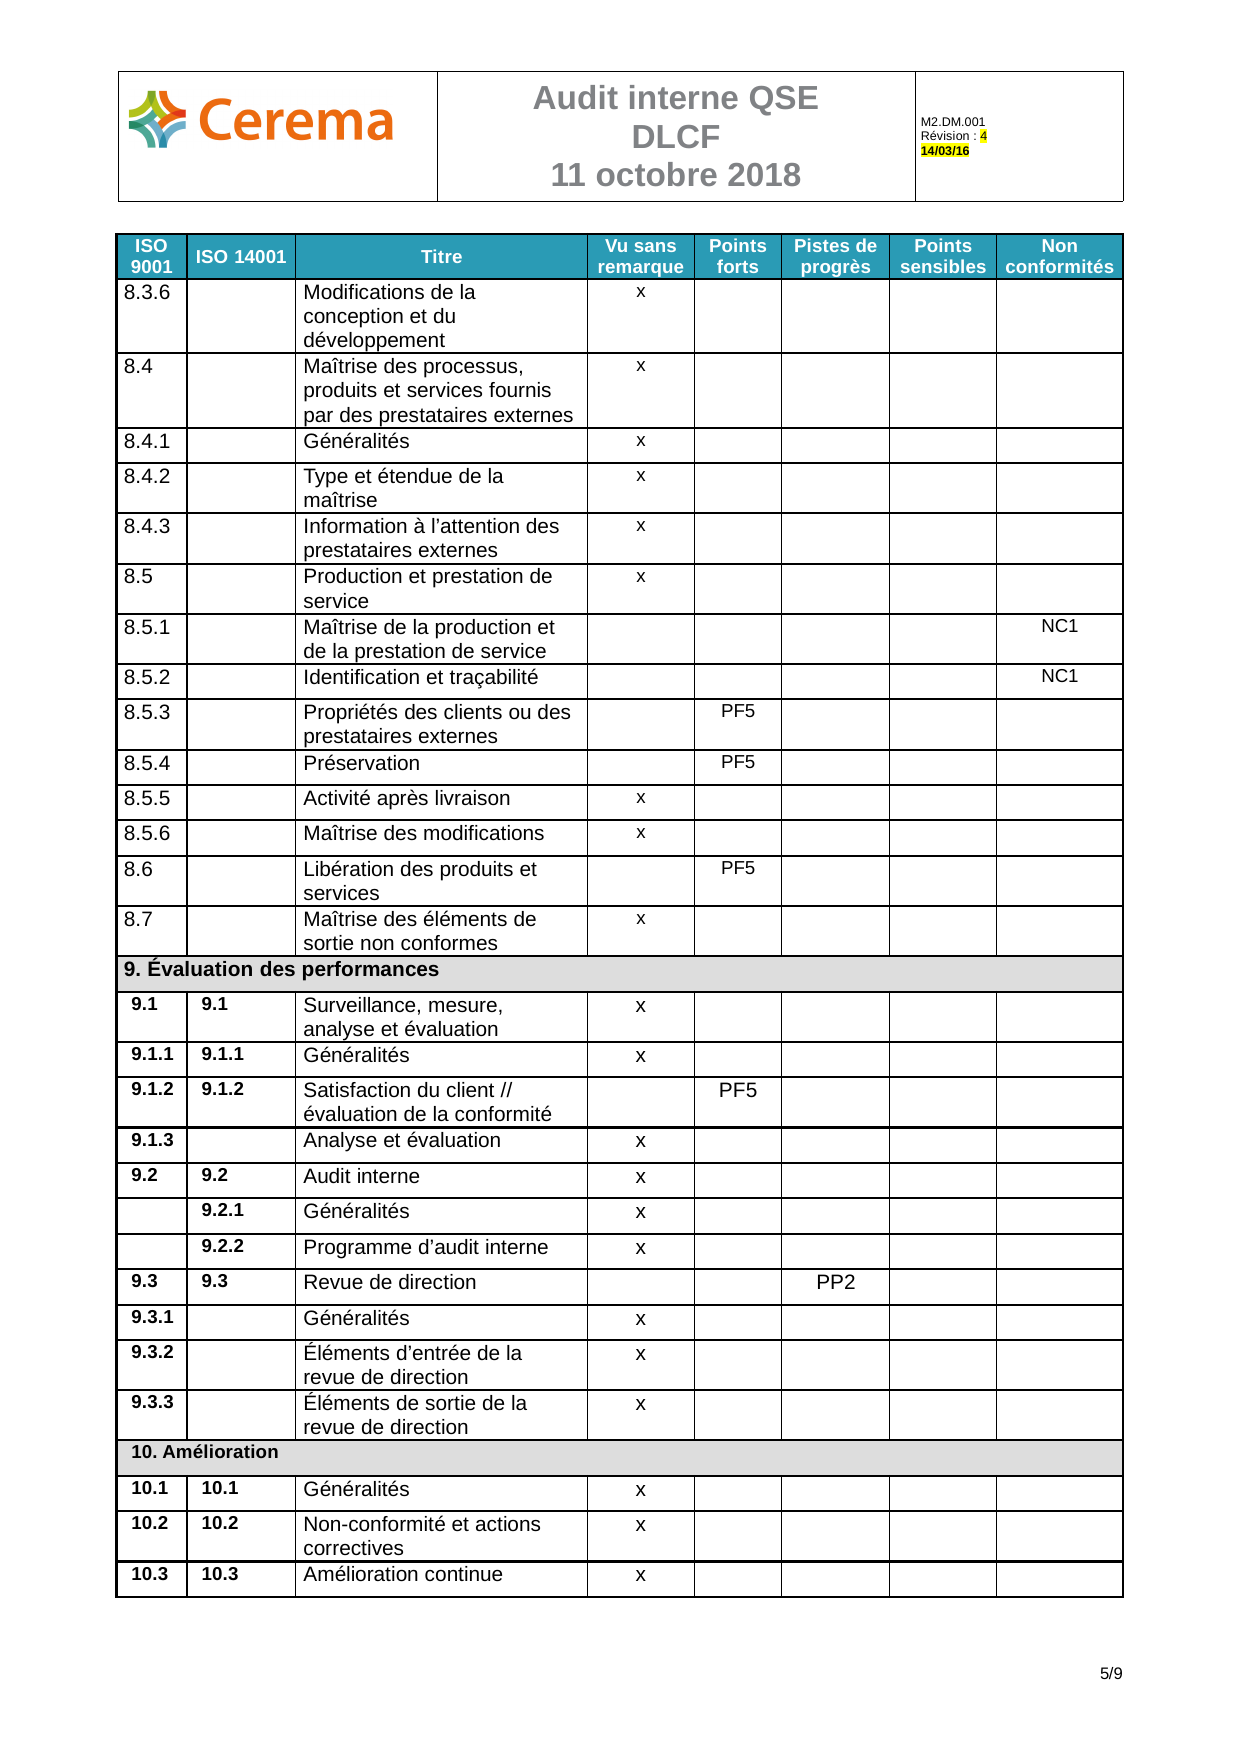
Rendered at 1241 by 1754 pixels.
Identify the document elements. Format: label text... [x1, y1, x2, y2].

table_cell [890, 354, 996, 427]
table_cell [782, 1306, 889, 1339]
table_cell [188, 1306, 295, 1339]
table_cell [695, 1512, 781, 1560]
table_cell PF5 [695, 700, 781, 748]
table_cell 8.4.3 [118, 514, 186, 562]
table_cell [890, 1306, 996, 1339]
table_cell 8.5.5 [118, 786, 186, 819]
table_cell x [588, 786, 694, 819]
table_cell [695, 993, 781, 1041]
table_cell x [588, 1129, 694, 1162]
table_cell [997, 907, 1122, 955]
table_cell [890, 786, 996, 819]
table_header ISO 14001 [188, 235, 295, 278]
table_cell Type et étendue de la maîtrise [296, 464, 587, 512]
table_cell [997, 464, 1122, 512]
table_cell 8.4.1 [118, 429, 186, 462]
table_cell 9.1 [188, 993, 295, 1041]
table_cell Activité après livraison [296, 786, 587, 819]
table_cell [695, 1164, 781, 1197]
table_cell x [588, 280, 694, 352]
table_cell Audit interne [296, 1164, 587, 1197]
table_header Points forts [695, 235, 781, 278]
table_cell [997, 821, 1122, 855]
table_cell Maîtrise des processus, produits et services fournis par des prestataires externes [296, 354, 587, 427]
table_cell [188, 665, 295, 698]
table_cell [695, 429, 781, 462]
table_cell [695, 821, 781, 855]
table_cell 9.3 [188, 1270, 295, 1303]
table_cell [188, 1341, 295, 1389]
table_cell 8.5.4 [118, 751, 186, 784]
table_cell [890, 857, 996, 905]
table_cell [188, 514, 295, 562]
table_cell [782, 1129, 889, 1162]
table_cell [695, 1043, 781, 1076]
table_cell [997, 280, 1122, 352]
table_cell [782, 615, 889, 663]
table_cell [890, 1391, 996, 1439]
table_cell x [588, 907, 694, 955]
table_cell [695, 1391, 781, 1439]
table_cell NC1 [997, 615, 1122, 663]
table_cell PF5 [695, 857, 781, 905]
table_cell [782, 993, 889, 1041]
table_cell [188, 700, 295, 748]
table_cell [782, 907, 889, 955]
table_cell [890, 700, 996, 748]
table_cell x [588, 1477, 694, 1510]
table_cell [997, 1477, 1122, 1510]
table_cell [890, 1477, 996, 1510]
table_cell 9.1.2 [118, 1078, 186, 1126]
table_cell [997, 1129, 1122, 1162]
table_cell [997, 857, 1122, 905]
table_cell [890, 993, 996, 1041]
table_cell [890, 1078, 996, 1126]
table_cell [997, 354, 1122, 427]
table_cell 8.6 [118, 857, 186, 905]
table_cell [890, 429, 996, 462]
table_cell x [588, 1199, 694, 1233]
table_cell [782, 821, 889, 855]
table_cell Préservation [296, 751, 587, 784]
table_cell x [588, 821, 694, 855]
table_cell [695, 1477, 781, 1510]
table_cell [890, 615, 996, 663]
table_cell [782, 1512, 889, 1560]
table_cell [997, 700, 1122, 748]
table_header Non conformités [997, 235, 1122, 278]
table_cell [782, 1164, 889, 1197]
table_header Pistes de progrès [782, 235, 889, 278]
table_cell [890, 565, 996, 613]
table_cell [890, 1199, 996, 1233]
table_cell [890, 464, 996, 512]
table_cell [890, 1043, 996, 1076]
table_cell [890, 1235, 996, 1268]
table_cell 9.2.2 [188, 1235, 295, 1268]
table_cell 9. Évaluation des performances [118, 957, 1122, 991]
table_cell x [588, 1164, 694, 1197]
table_cell [890, 514, 996, 562]
table_cell [695, 1235, 781, 1268]
table_cell [890, 1164, 996, 1197]
table_cell [782, 1341, 889, 1389]
table_cell [118, 1235, 186, 1268]
table_cell Revue de direction [296, 1270, 587, 1303]
table_cell 8.3.6 [118, 280, 186, 352]
table_cell [588, 700, 694, 748]
table_cell PF5 [695, 751, 781, 784]
table_cell [188, 1391, 295, 1439]
table_cell x [588, 354, 694, 427]
table_cell [188, 907, 295, 955]
table_cell Non-conformité et actions correctives [296, 1512, 587, 1560]
table_cell 10.1 [188, 1477, 295, 1510]
table_cell [782, 1477, 889, 1510]
table_cell 8.4.2 [118, 464, 186, 512]
table_cell 10. Amélioration [118, 1441, 1122, 1475]
table_cell 9.3 [118, 1270, 186, 1303]
table_cell [997, 751, 1122, 784]
table_cell 9.2 [188, 1164, 295, 1197]
table_cell x [588, 429, 694, 462]
table_cell [782, 354, 889, 427]
table_cell Satisfaction du client // évaluation de la conformité [296, 1078, 587, 1126]
table_cell x [588, 1306, 694, 1339]
table_cell 9.3.2 [118, 1341, 186, 1389]
table_header Points sensibles [890, 235, 996, 278]
table_cell [188, 464, 295, 512]
table_cell [695, 1306, 781, 1339]
table_cell [588, 1270, 694, 1303]
table_cell [997, 786, 1122, 819]
table_cell [782, 1199, 889, 1233]
table_cell [188, 565, 295, 613]
table_cell [188, 615, 295, 663]
table_cell [588, 751, 694, 784]
table_header ISO 9001 [118, 235, 186, 278]
table_cell Généralités [296, 429, 587, 462]
table_cell 9.1.1 [188, 1043, 295, 1076]
table_cell [997, 993, 1122, 1041]
table_cell [695, 1129, 781, 1162]
table_cell [188, 280, 295, 352]
table_cell [188, 429, 295, 462]
table_cell [188, 1129, 295, 1162]
table_cell Analyse et évaluation [296, 1129, 587, 1162]
table_cell [588, 665, 694, 698]
table_cell x [588, 1512, 694, 1560]
table_cell [782, 1563, 889, 1596]
table_cell [188, 354, 295, 427]
table_cell Maîtrise des modifications [296, 821, 587, 855]
table_cell [695, 907, 781, 955]
table_cell [588, 1078, 694, 1126]
table_cell 8.4 [118, 354, 186, 427]
table_cell 8.5.2 [118, 665, 186, 698]
table_cell Généralités [296, 1199, 587, 1233]
table_cell [997, 1235, 1122, 1268]
table_cell [695, 354, 781, 427]
table_cell [695, 280, 781, 352]
table_cell Libération des produits et services [296, 857, 587, 905]
table_cell 8.7 [118, 907, 186, 955]
table_cell Modifications de la conception et du développement [296, 280, 587, 352]
table_cell [782, 280, 889, 352]
table_cell [695, 565, 781, 613]
table_cell Généralités [296, 1306, 587, 1339]
table_cell Éléments de sortie de la revue de direction [296, 1391, 587, 1439]
table_cell [695, 786, 781, 819]
table_cell x [588, 1043, 694, 1076]
table_cell 10.2 [188, 1512, 295, 1560]
table_cell x [588, 514, 694, 562]
table_cell [997, 514, 1122, 562]
table_cell [782, 565, 889, 613]
table_cell PF5 [695, 1078, 781, 1126]
table_cell 9.3.3 [118, 1391, 186, 1439]
table_cell 10.2 [118, 1512, 186, 1560]
table_cell [997, 1199, 1122, 1233]
table_cell Production et prestation de service [296, 565, 587, 613]
table_cell [890, 1129, 996, 1162]
table_cell [997, 1341, 1122, 1389]
table_cell [695, 1199, 781, 1233]
table_cell Maîtrise de la production et de la prestation de service [296, 615, 587, 663]
table_cell [782, 700, 889, 748]
table_cell [997, 1043, 1122, 1076]
table_cell [997, 1164, 1122, 1197]
table_cell [695, 1563, 781, 1596]
table_cell x [588, 1341, 694, 1389]
table_cell [588, 857, 694, 905]
table_cell [782, 464, 889, 512]
table_cell Information à l’attention des prestataires externes [296, 514, 587, 562]
table_cell [997, 565, 1122, 613]
table_cell Propriétés des clients ou des prestataires externes [296, 700, 587, 748]
table_cell 8.5.1 [118, 615, 186, 663]
table_cell [890, 1563, 996, 1596]
table_cell [997, 1563, 1122, 1596]
table_cell [890, 1341, 996, 1389]
table_cell 8.5.6 [118, 821, 186, 855]
table_cell x [588, 1235, 694, 1268]
table_cell [695, 1270, 781, 1303]
table_cell [188, 751, 295, 784]
table_cell [695, 615, 781, 663]
table_cell [997, 1391, 1122, 1439]
table_cell [588, 615, 694, 663]
table_cell Éléments d’entrée de la revue de direction [296, 1341, 587, 1389]
table_cell [188, 857, 295, 905]
table_cell PP2 [782, 1270, 889, 1303]
table_cell [782, 857, 889, 905]
picture [127, 89, 394, 149]
table_cell [695, 464, 781, 512]
table_cell x [588, 1391, 694, 1439]
table_cell Maîtrise des éléments de sortie non conformes [296, 907, 587, 955]
table_cell 9.3.1 [118, 1306, 186, 1339]
table_cell [782, 1235, 889, 1268]
table_cell 9.2.1 [188, 1199, 295, 1233]
table_cell [890, 907, 996, 955]
table_cell Amélioration continue [296, 1563, 587, 1596]
table_cell [997, 429, 1122, 462]
table_cell [997, 1078, 1122, 1126]
table_cell x [588, 464, 694, 512]
table_cell [890, 1512, 996, 1560]
table_cell 9.1.1 [118, 1043, 186, 1076]
table_cell 9.1 [118, 993, 186, 1041]
table_header Vu sans remarque [588, 235, 694, 278]
table_cell Surveillance, mesure, analyse et évaluation [296, 993, 587, 1041]
table_cell 8.5.3 [118, 700, 186, 748]
table_cell [782, 429, 889, 462]
table_cell [890, 665, 996, 698]
table_cell [782, 751, 889, 784]
table_cell [997, 1512, 1122, 1560]
table_cell [695, 665, 781, 698]
table_cell [890, 280, 996, 352]
table_cell [188, 786, 295, 819]
table_cell [782, 665, 889, 698]
table_cell x [588, 1563, 694, 1596]
table_cell Programme d’audit interne [296, 1235, 587, 1268]
table_cell [695, 514, 781, 562]
table_cell Identification et traçabilité [296, 665, 587, 698]
table_cell 10.1 [118, 1477, 186, 1510]
table_cell 9.1.3 [118, 1129, 186, 1162]
table_cell 9.2 [118, 1164, 186, 1197]
table_cell [782, 514, 889, 562]
table_header Titre [296, 235, 587, 278]
table_cell [782, 1043, 889, 1076]
table_cell [997, 1306, 1122, 1339]
table_cell [890, 821, 996, 855]
table_cell [188, 821, 295, 855]
table_cell [997, 1270, 1122, 1303]
table_cell [782, 1078, 889, 1126]
table_cell 10.3 [188, 1563, 295, 1596]
table_cell 10.3 [118, 1563, 186, 1596]
table_cell 8.5 [118, 565, 186, 613]
table_cell [782, 1391, 889, 1439]
table_cell [695, 1341, 781, 1389]
table_cell NC1 [997, 665, 1122, 698]
table_cell [118, 1199, 186, 1233]
table_cell x [588, 565, 694, 613]
table_cell [890, 1270, 996, 1303]
table_cell [890, 751, 996, 784]
table_cell Généralités [296, 1043, 587, 1076]
table_cell x [588, 993, 694, 1041]
table_cell [782, 786, 889, 819]
table_cell Généralités [296, 1477, 587, 1510]
table_cell 9.1.2 [188, 1078, 295, 1126]
